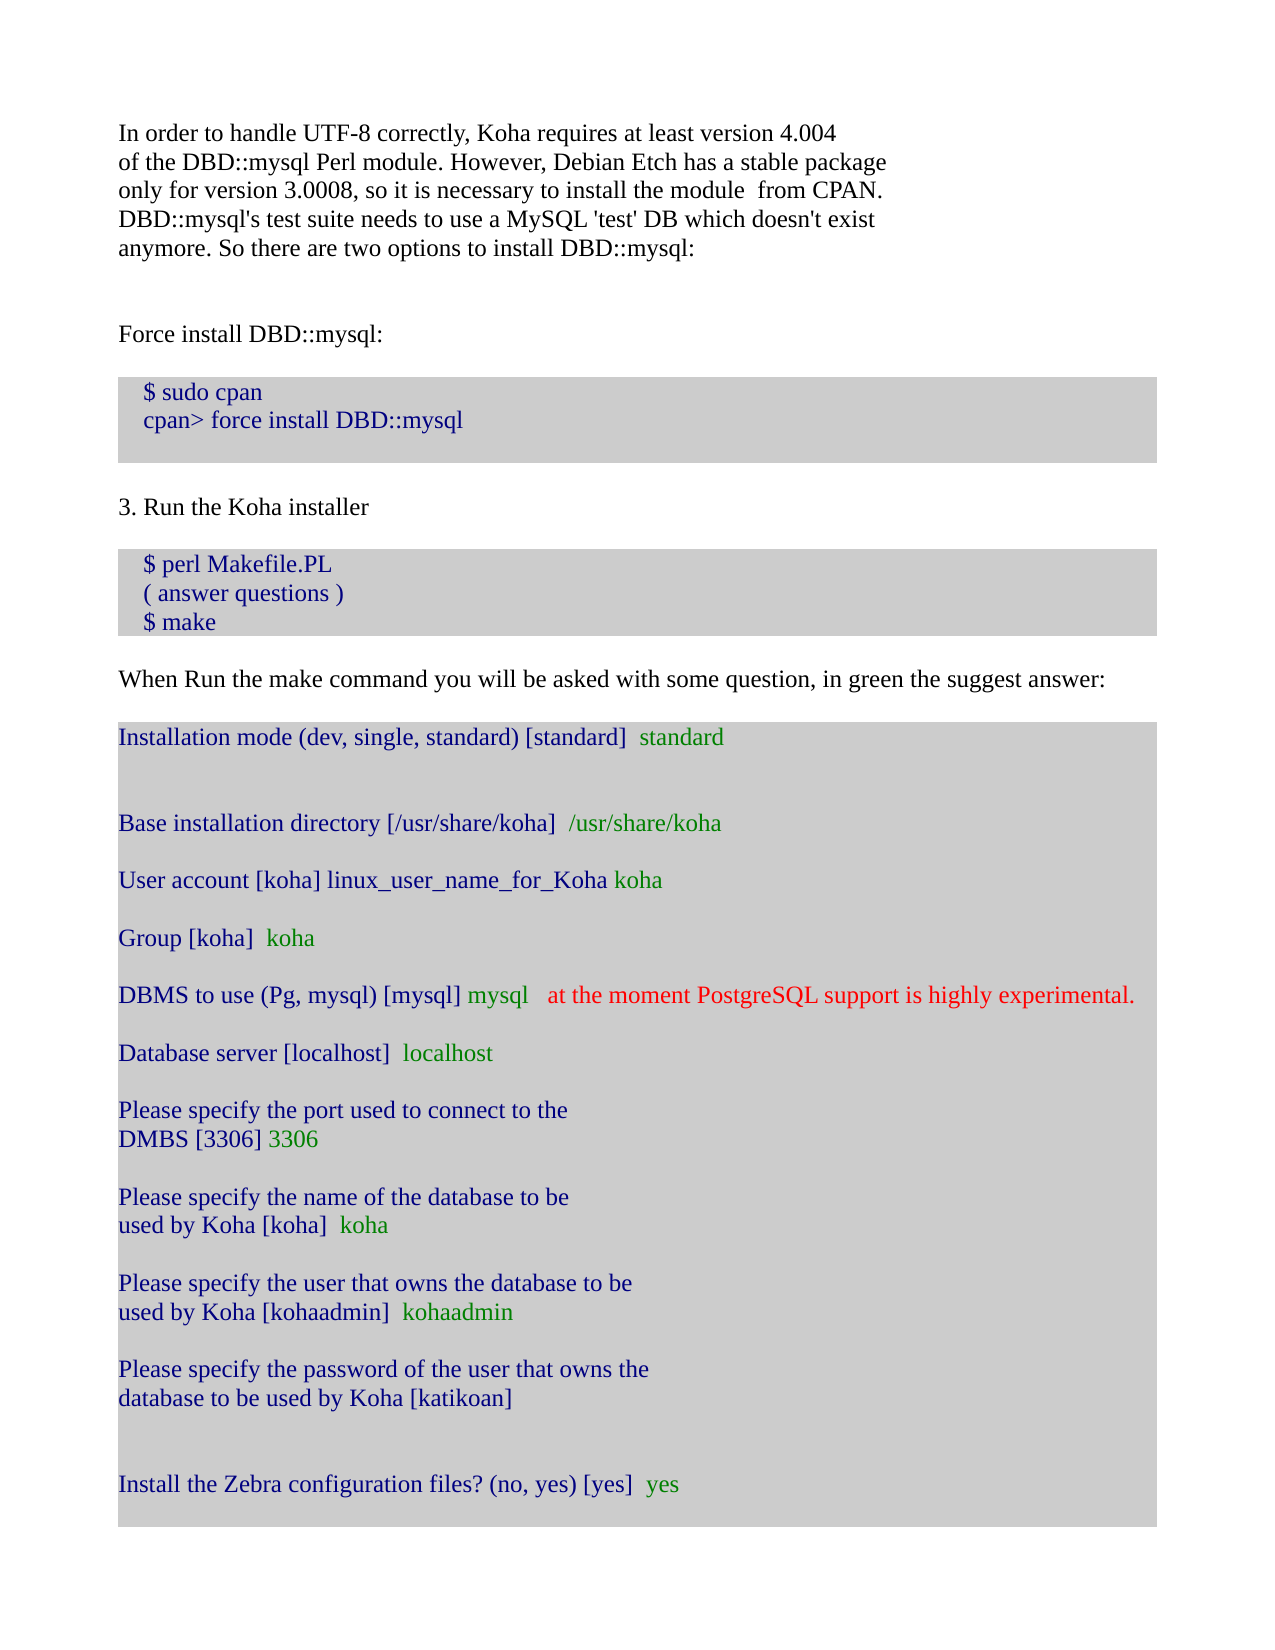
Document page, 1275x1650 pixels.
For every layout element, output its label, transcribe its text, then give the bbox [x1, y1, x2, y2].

text 3. Run the Koha installer [118, 492, 1157, 521]
text $ sudo cpan [118, 377, 1157, 406]
text used by Koha [kohaadmin] kohaadmin [118, 1297, 1157, 1326]
text Please specify the port used to connect to the [118, 1096, 1157, 1124]
text User account [koha] linux_user_name_for_Koha koha [118, 866, 1157, 894]
text of the DBD::mysql Perl module. However, Debian Etch has a stable package [118, 147, 1157, 176]
text Please specify the password of the user that owns the [118, 1354, 1157, 1383]
text Force install DBD::mysql: [118, 319, 1157, 348]
text $ make [118, 607, 1157, 636]
text Install the Zebra configuration files? (no, yes) [yes] yes [118, 1469, 1157, 1498]
text Database server [localhost] localhost [118, 1038, 1157, 1067]
text When Run the make command you will be asked with some question, in green the suggest answer: [118, 664, 1157, 693]
text cpan> force install DBD::mysql [118, 406, 1157, 434]
text $ perl Makefile.PL [118, 549, 1157, 578]
text used by Koha [koha] koha [118, 1211, 1157, 1239]
text only for version 3.0008, so it is necessary to install the module from CPAN. [118, 176, 1157, 204]
text Please specify the name of the database to be [118, 1182, 1157, 1211]
text Base installation directory [/usr/share/koha] /usr/share/koha [118, 808, 1157, 837]
text DBD::mysql's test suite needs to use a MySQL 'test' DB which doesn't exist [118, 204, 1157, 233]
text DMBS [3306] 3306 [118, 1124, 1157, 1153]
text DBMS to use (Pg, mysql) [mysql] mysql at the moment PostgreSQL support is highly experimental. [118, 981, 1157, 1009]
text Please specify the user that owns the database to be [118, 1268, 1157, 1297]
text In order to handle UTF-8 correctly, Koha requires at least version 4.004 [118, 118, 1157, 147]
text ( answer questions ) [118, 578, 1157, 607]
text anymore. So there are two options to install DBD::mysql: [118, 233, 1157, 262]
text Installation mode (dev, single, standard) [standard] standard [118, 722, 1157, 751]
text Group [koha] koha [118, 923, 1157, 952]
text database to be used by Koha [katikoan] [118, 1383, 1157, 1412]
